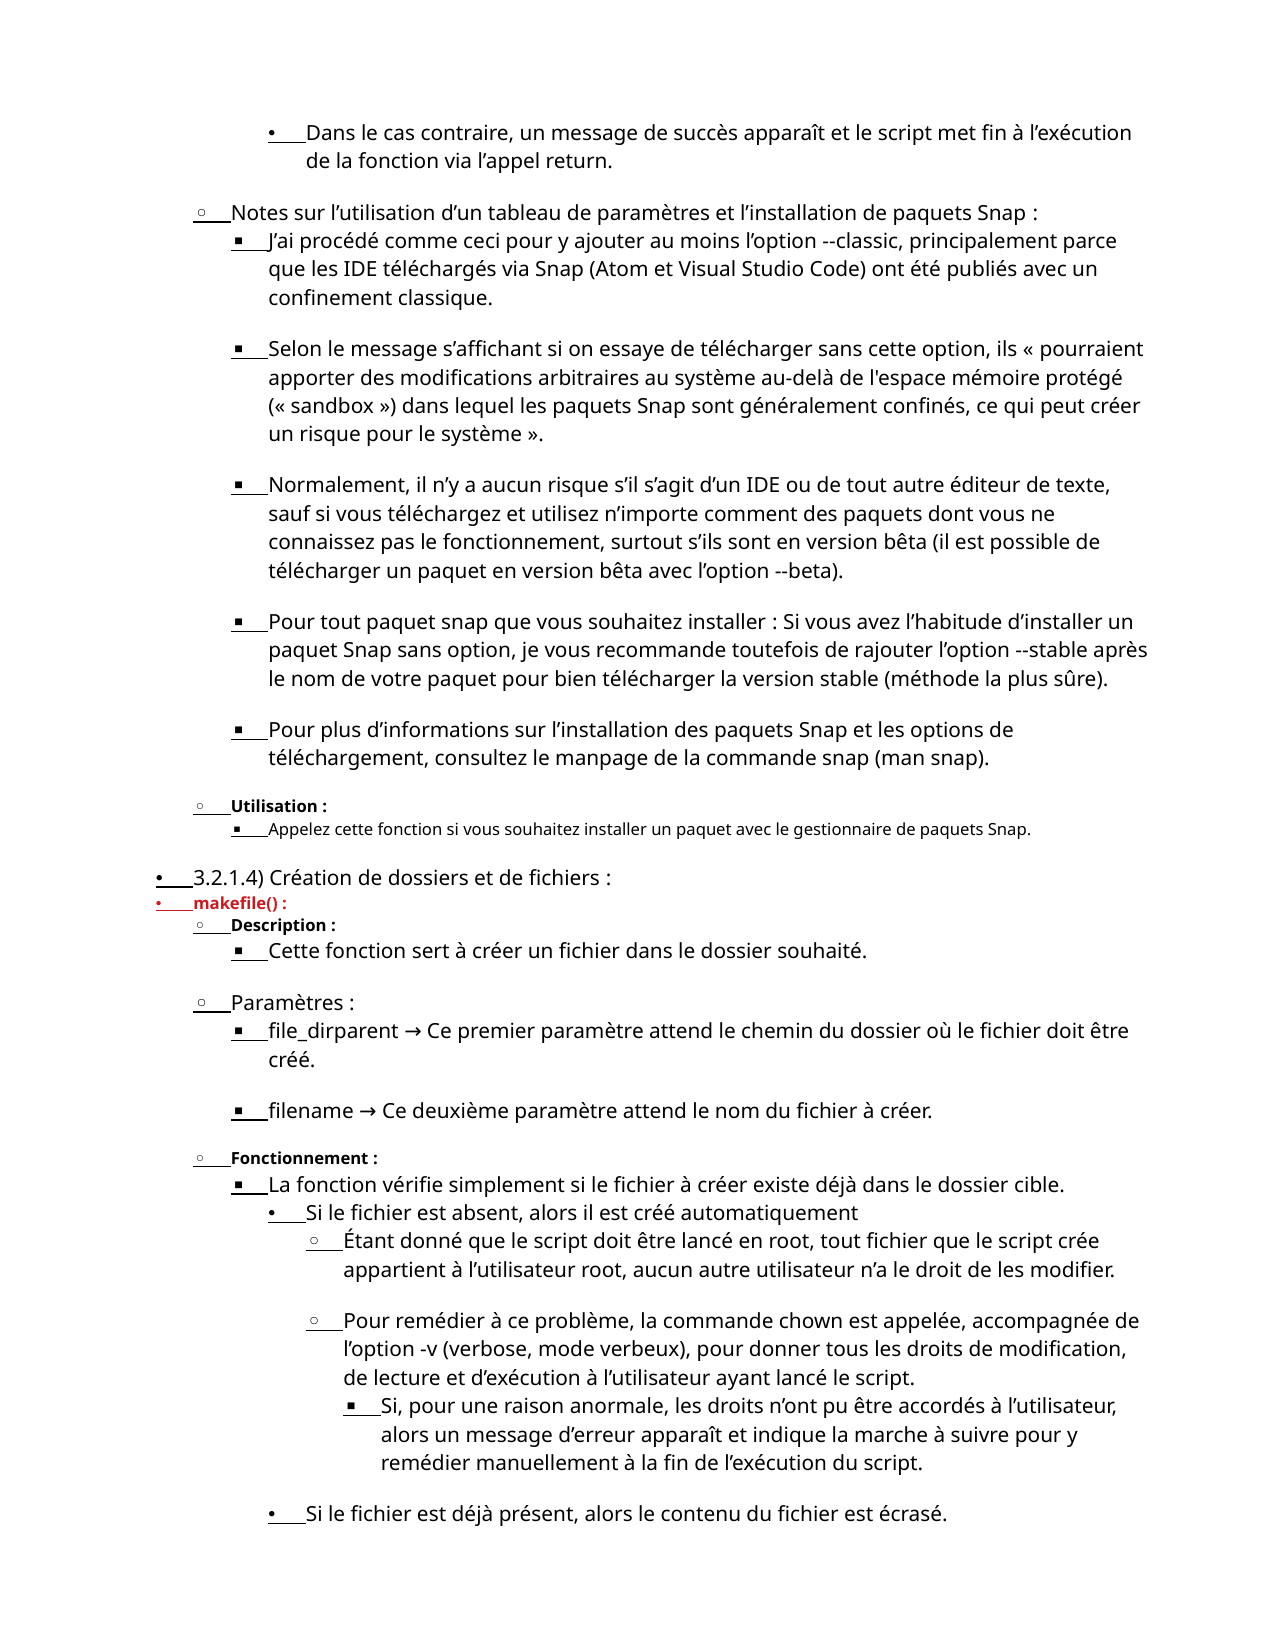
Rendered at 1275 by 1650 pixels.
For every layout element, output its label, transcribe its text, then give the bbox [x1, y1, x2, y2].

list Normalement, il n’y a aucun risque s’il s’agit d’un IDE ou de tout autre éditeur de texte, sauf si vous téléchargez et utilisez n’importe comment des paquets dont vous ne connaissez pas le fonctionnement, surtout s’ils sont en version bêta (il est possible de télécharger un paquet en version bêta avec l’option --beta). [231, 471, 1157, 584]
list Paramètres : [193, 988, 1157, 1016]
list Selon le message s’affichant si on essaye de télécharger sans cette option, ils « pourraient apporter des modifications arbitraires au système au-delà de l'espace mémoire protégé (« sandbox ») dans lequel les paquets Snap sont généralement confinés, ce qui peut créer un risque pour le système ». [231, 334, 1157, 448]
list 3.2.1.4) Création de dossiers et de fichiers : [156, 863, 1157, 891]
list La fonction vérifie simplement si le fichier à créer existe déjà dans le dossier cible. [231, 1170, 1157, 1198]
list Utilisation : [193, 795, 1157, 817]
list J’ai procédé comme ceci pour y ajouter au moins l’option --classic, principalement parce que les IDE téléchargés via Snap (Atom et Visual Studio Code) ont été publiés avec un confinement classique. [231, 226, 1157, 311]
list Notes sur l’utilisation d’un tableau de paramètres et l’installation de paquets Snap : [193, 198, 1157, 226]
list file_dirparent → Ce premier paramètre attend le chemin du dossier où le fichier doit être créé. [231, 1016, 1157, 1073]
list filename → Ce deuxième paramètre attend le nom du fichier à créer. [231, 1096, 1157, 1124]
list Dans le cas contraire, un message de succès apparaît et le script met fin à l’exécution de la fonction via l’appel return. [268, 118, 1157, 175]
list Description : [193, 914, 1157, 937]
list Étant donné que le script doit être lancé en root, tout fichier que le script crée appartient à l’utilisateur root, aucun autre utilisateur n’a le droit de les modifier. [306, 1227, 1157, 1283]
list Si le fichier est déjà présent, alors le contenu du fichier est écrasé. [268, 1499, 1157, 1528]
list makefile() : [156, 891, 1157, 914]
list Pour tout paquet snap que vous souhaitez installer : Si vous avez l’habitude d’installer un paquet Snap sans option, je vous recommande toutefois de rajouter l’option --stable après le nom de votre paquet pour bien télécharger la version stable (méthode la plus sûre). [231, 607, 1157, 692]
list Fonctionnement : [193, 1147, 1157, 1170]
list Pour remédier à ce problème, la commande chown est appelée, accompagnée de l’option -v (verbose, mode verbeux), pour donner tous les droits de modification, de lecture et d’exécution à l’utilisateur ayant lancé le script. [306, 1306, 1157, 1391]
list Si le fichier est absent, alors il est créé automatiquement [268, 1198, 1157, 1227]
list Cette fonction sert à créer un fichier dans le dossier souhaité. [231, 937, 1157, 965]
list Pour plus d’informations sur l’installation des paquets Snap et les options de téléchargement, consultez le manpage de la commande snap (man snap). [231, 715, 1157, 772]
list Appelez cette fonction si vous souhaitez installer un paquet avec le gestionnaire de paquets Snap. [231, 817, 1157, 840]
list Si, pour une raison anormale, les droits n’ont pu être accordés à l’utilisateur, alors un message d’erreur apparaît et indique la marche à suivre pour y remédier manuellement à la fin de l’exécution du script. [343, 1391, 1157, 1477]
